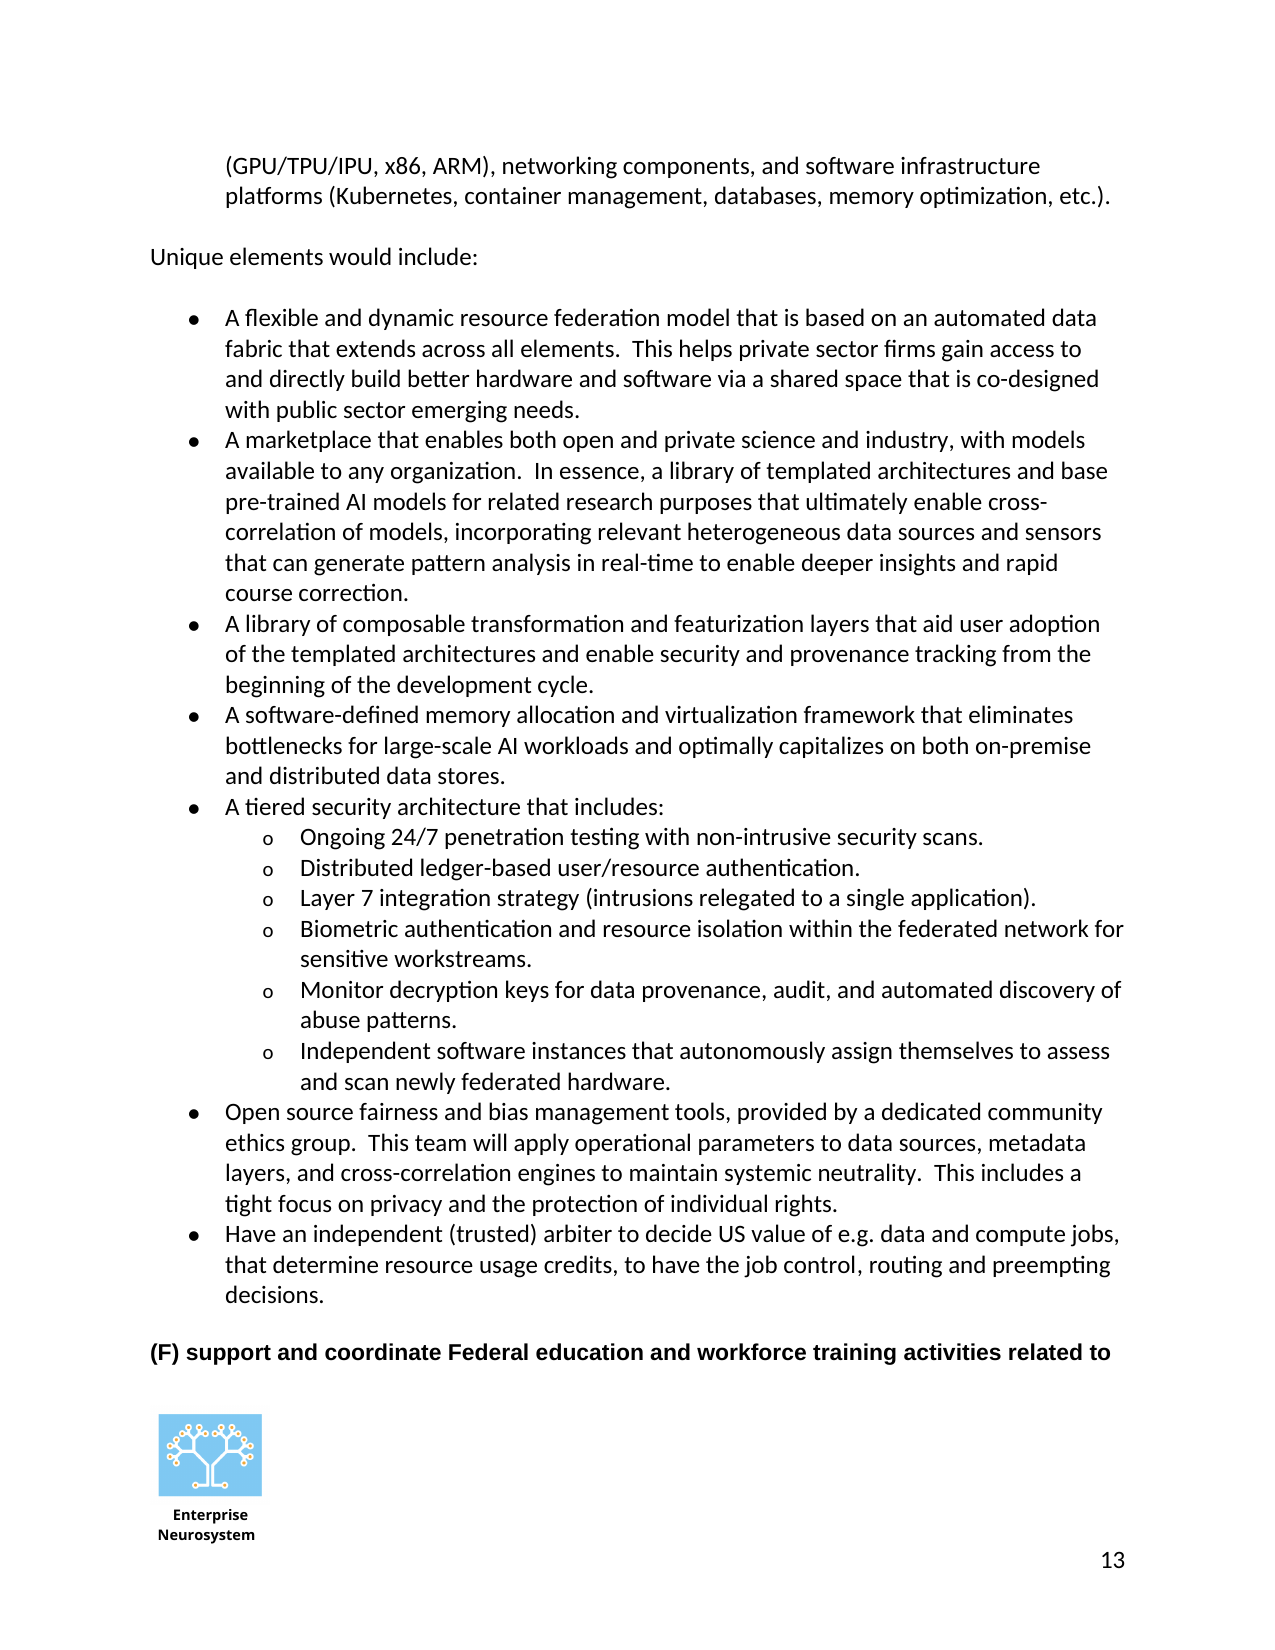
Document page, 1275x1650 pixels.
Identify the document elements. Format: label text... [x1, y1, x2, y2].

picture [150, 1405, 271, 1505]
list Open source fairness and bias management tools, provided by a dedicated community ethics group. This team will apply operational parameters to data sources, metadata layers, and cross-correlation engines to maintain systemic neutrality. This includes a tight focus on privacy and the protection of individual rights. [187, 1096, 1125, 1218]
list Monitor decryption keys for data provenance, audit, and automated discovery of abuse patterns. [262, 974, 1125, 1035]
list Distributed ledger-based user/resource authentication. [262, 852, 1125, 882]
list Ongoing 24/7 penetration testing with non-intrusive security scans. [262, 821, 1125, 852]
list A marketplace that enables both open and private science and industry, with models available to any organization. In essence, a library of templated architectures and base pre-trained AI models for related research purposes that ultimately enable cross-correlation of models, incorporating relevant heterogeneous data sources and sensors that can generate pattern analysis in real-time to enable deeper insights and rapid course correction. [187, 425, 1125, 608]
list A library of composable transformation and featurization layers that aid user adoption of the templated architectures and enable security and provenance tracking from the beginning of the development cycle. [187, 608, 1125, 699]
list (GPU/TPU/IPU, x86, ARM), networking components, and software infrastructure platforms (Kubernetes, container management, databases, memory optimization, etc.). [187, 150, 1125, 211]
list Independent software instances that autonomously assign themselves to assess and scan newly federated hardware. [262, 1035, 1125, 1096]
list Layer 7 integration strategy (intrusions relegated to a single application). [262, 882, 1125, 913]
list A tiered security architecture that includes: [187, 791, 1125, 821]
list A software-defined memory allocation and virtualization framework that eliminates bottlenecks for large-scale AI workloads and optimally capitalizes on both on-premise and distributed data stores. [187, 699, 1125, 791]
list Biometric authentication and resource isolation within the federated network for sensitive workstreams. [262, 913, 1125, 974]
list Have an independent (trusted) arbiter to decide US value of e.g. data and compute jobs, that determine resource usage credits, to have the job control, routing and preempting decisions. [187, 1218, 1125, 1310]
list A flexible and dynamic resource federation model that is based on an automated data fabric that extends across all elements. This helps private sector firms gain access to and directly build better hardware and software via a shared space that is co-designed with public sector emerging needs. [187, 303, 1125, 425]
text (F) support and coordinate Federal education and workforce training activities related to [150, 1338, 1125, 1365]
text Unique elements would include: [150, 242, 1125, 303]
